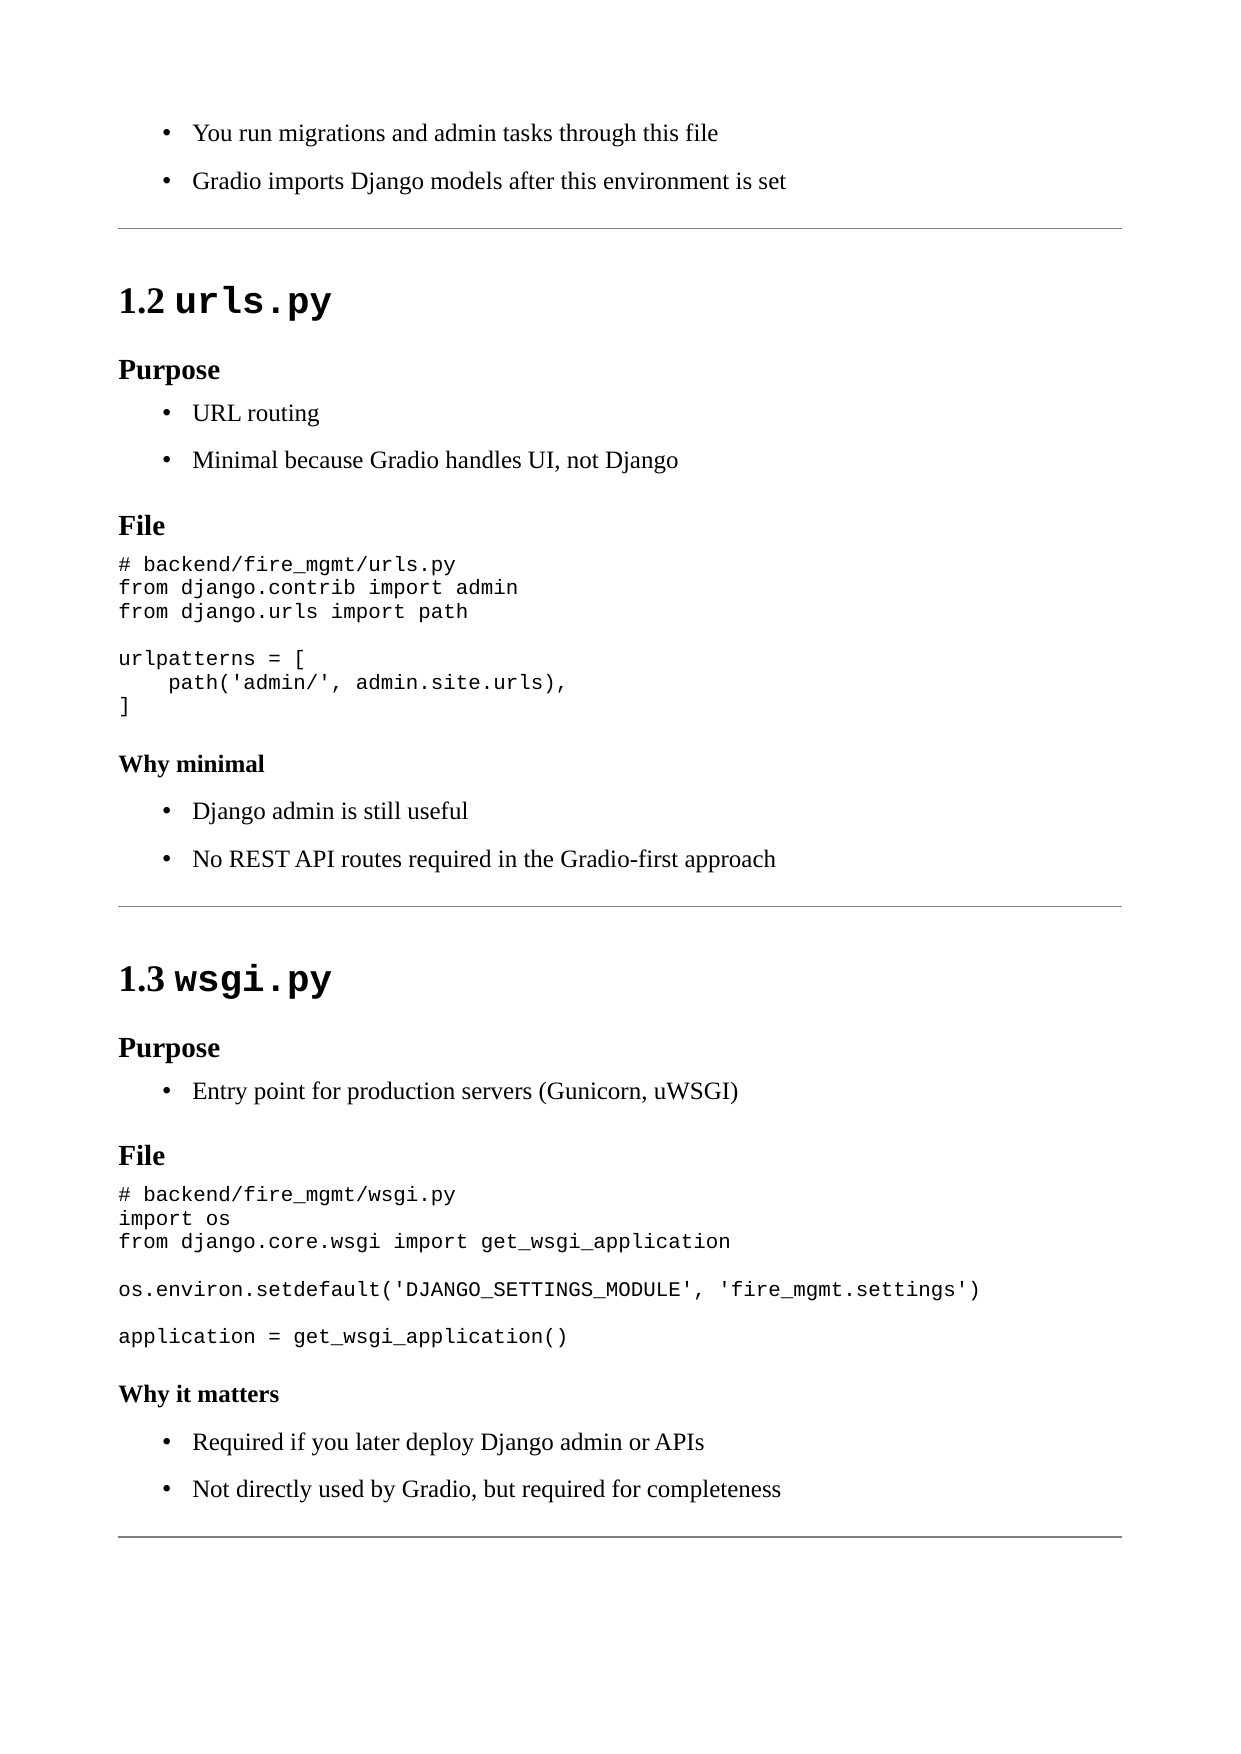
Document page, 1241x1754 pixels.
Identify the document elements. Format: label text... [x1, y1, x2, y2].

subtitle File [118, 1138, 1122, 1172]
list You run migrations and admin tasks through this file [162, 118, 1122, 147]
subtitle Purpose [118, 1030, 1122, 1063]
list Not directly used by Gradio, but required for completeness [162, 1474, 1122, 1503]
subtitle File [118, 508, 1122, 541]
list Required if you later deploy Django admin or APIs [162, 1427, 1122, 1456]
list No REST API routes required in the Gradio-first approach [162, 844, 1122, 873]
text Why it matters [118, 1379, 1122, 1408]
subtitle Purpose [118, 352, 1122, 385]
text ] [118, 696, 1122, 719]
text from django.core.wsgi import get_wsgi_application [118, 1231, 1122, 1255]
text from django.urls import path [118, 601, 1122, 624]
list Gradio imports Django models after this environment is set [162, 166, 1122, 194]
list Entry point for production servers (Gunicorn, uWSGI) [162, 1076, 1122, 1105]
text # backend/fire_mgmt/urls.py [118, 554, 1122, 577]
text path('admin/', admin.site.urls), [118, 672, 1122, 696]
text application = get_wsgi_application() [118, 1326, 1122, 1350]
text os.environ.setdefault('DJANGO_SETTINGS_MODULE', 'fire_mgmt.settings') [118, 1279, 1122, 1302]
text from django.contrib import admin [118, 577, 1122, 601]
subtitle 1.3 wsgi.py [118, 957, 1122, 1003]
list Minimal because Gradio handles UI, not Django [162, 445, 1122, 474]
text Why minimal [118, 749, 1122, 777]
list URL routing [162, 398, 1122, 427]
text # backend/fire_mgmt/wsgi.py [118, 1184, 1122, 1208]
text urlpatterns = [ [118, 648, 1122, 672]
text import os [118, 1208, 1122, 1231]
list Django admin is still useful [162, 796, 1122, 825]
subtitle 1.2 urls.py [118, 278, 1122, 325]
